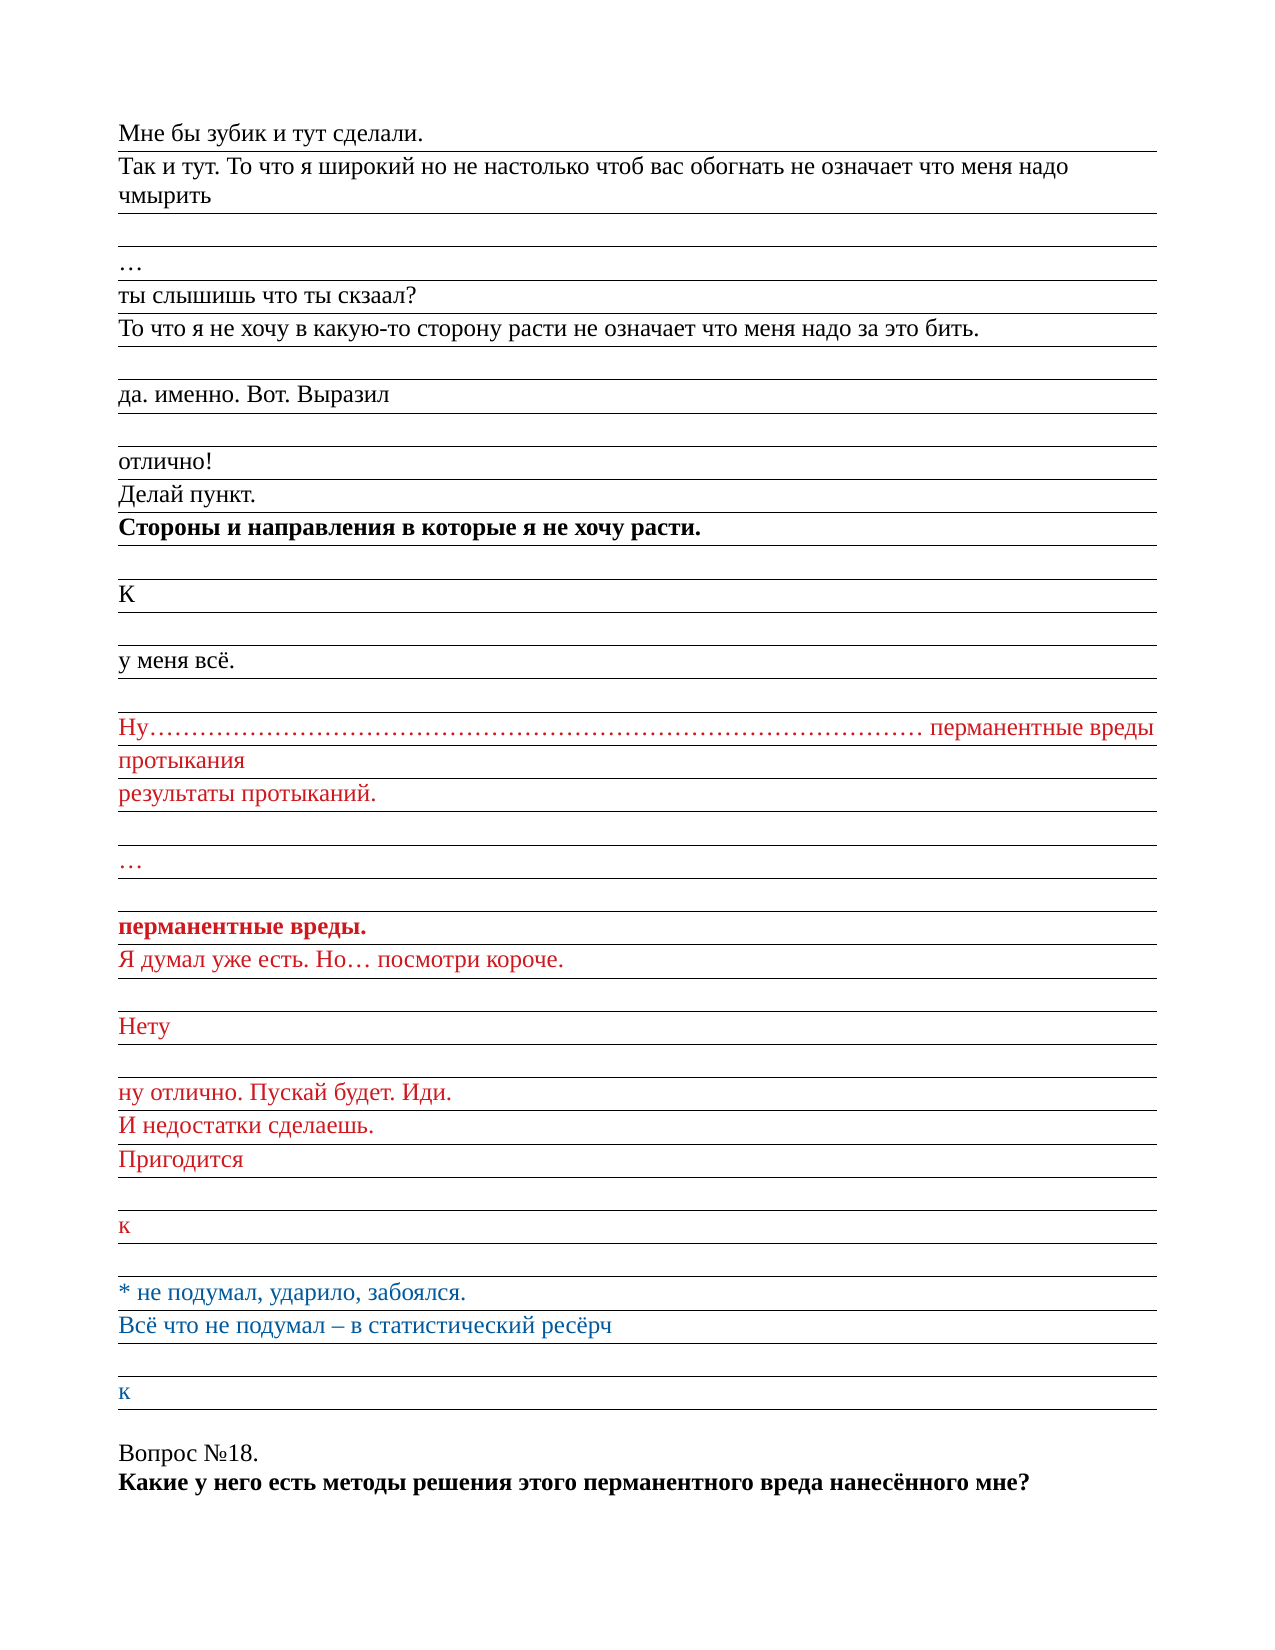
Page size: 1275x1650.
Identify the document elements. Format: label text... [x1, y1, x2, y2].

text Ну………………………………………………………………………………… перманентные вреды [118, 713, 1157, 745]
text Я думал уже есть. Но… посмотри короче. [118, 945, 1157, 978]
text перманентные вреды. [118, 912, 1157, 944]
text И недостатки сделаешь. [118, 1111, 1157, 1144]
text ну отлично. Пускай будет. Иди. [118, 1078, 1157, 1110]
text Вопрос №18. [118, 1438, 1157, 1467]
text То что я не хочу в какую-то сторону расти не означает что меня надо за это бить. [118, 314, 1157, 346]
text … [118, 846, 1157, 878]
text * не подумал, ударило, забоялся. [118, 1277, 1157, 1310]
text Делай пункт. [118, 480, 1157, 512]
text Всё что не подумал – в статистический ресёрч [118, 1311, 1157, 1343]
text результаты протыканий. [118, 779, 1157, 811]
text … [118, 247, 1157, 280]
text К [118, 580, 1157, 612]
text к [118, 1211, 1157, 1243]
text Так и тут. То что я широкий но не настолько чтоб вас обогнать не означает что меня надо чмырить [118, 152, 1157, 213]
text отлично! [118, 447, 1157, 479]
text ты слышишь что ты скзаал? [118, 281, 1157, 313]
text протыкания [118, 746, 1157, 778]
text у меня всё. [118, 646, 1157, 678]
text Пригодится [118, 1145, 1157, 1177]
text Стороны и направления в которые я не хочу расти. [118, 513, 1157, 545]
text Нету [118, 1012, 1157, 1044]
text к [118, 1377, 1157, 1409]
text Какие у него есть методы решения этого перманентного вреда нанесённого мне? [118, 1467, 1157, 1496]
text Мне бы зубик и тут сделали. [118, 118, 1157, 151]
text да. именно. Вот. Выразил [118, 380, 1157, 413]
